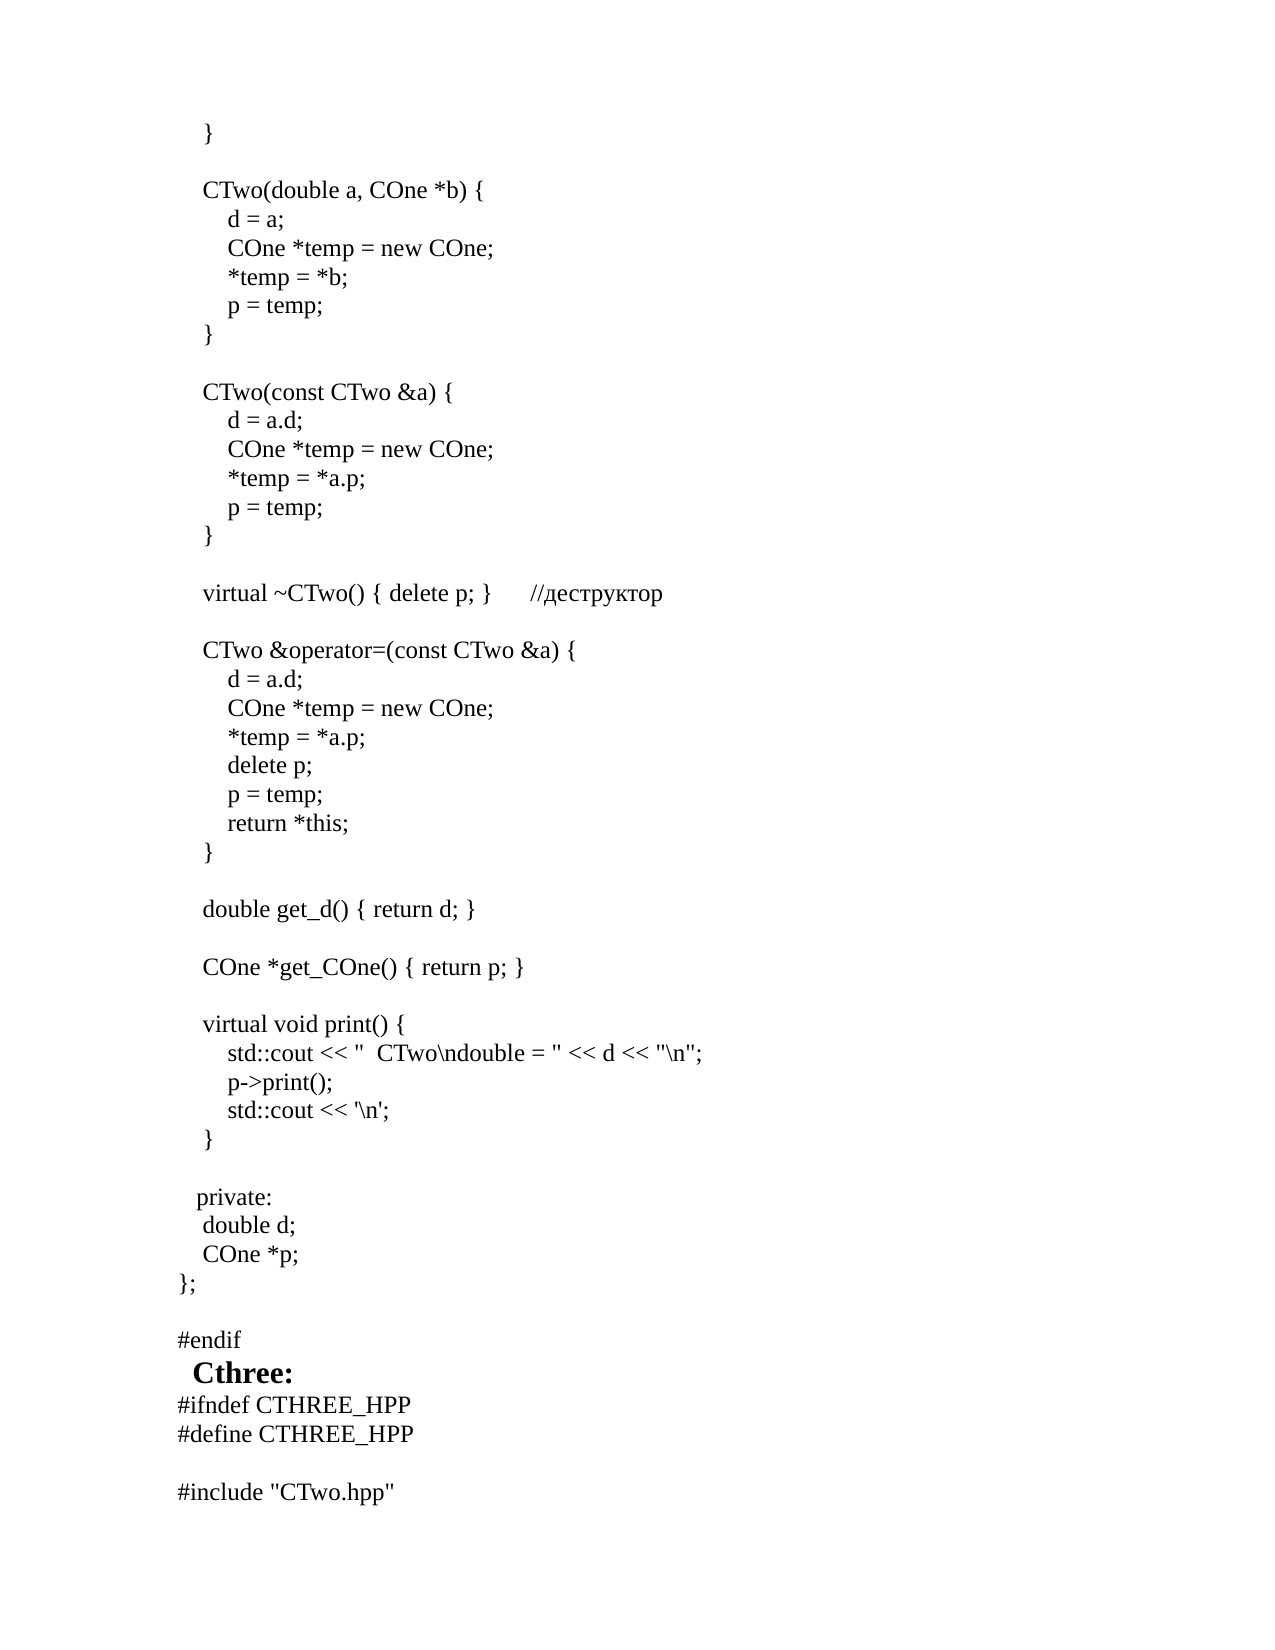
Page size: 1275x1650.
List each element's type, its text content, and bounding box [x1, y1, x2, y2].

text } [118, 319, 1157, 348]
text COne *temp = new COne; [118, 233, 1157, 262]
text CTwo &operator=(const CTwo &a) { [118, 636, 1157, 664]
text p = temp; [118, 492, 1157, 521]
text std::cout << '\n'; [118, 1096, 1157, 1124]
text d = a.d; [118, 664, 1157, 693]
text virtual ~CTwo() { delete p; } //деструктор [118, 578, 1157, 607]
text #include "CTwo.hpp" [118, 1477, 1157, 1505]
text p->print(); [118, 1067, 1157, 1096]
text std::cout << " CTwo\ndouble = " << d << "\n"; [118, 1038, 1157, 1067]
text } [118, 1124, 1157, 1153]
text double d; [118, 1211, 1157, 1239]
text COne *temp = new COne; [118, 434, 1157, 463]
text d = a.d; [118, 406, 1157, 434]
text return *this; [118, 808, 1157, 837]
text CTwo(const CTwo &a) { [118, 377, 1157, 406]
text virtual void print() { [118, 1009, 1157, 1038]
text d = a; [118, 204, 1157, 233]
text COne *get_COne() { return p; } [118, 952, 1157, 981]
text private: [118, 1182, 1157, 1211]
text *temp = *a.p; [118, 722, 1157, 751]
text delete p; [118, 751, 1157, 779]
text double get_d() { return d; } [118, 894, 1157, 923]
text COne *temp = new COne; [118, 693, 1157, 722]
text }; [118, 1268, 1157, 1297]
text Cthree: [118, 1354, 1157, 1390]
text #ifndef CTHREE_HPP [118, 1390, 1157, 1419]
text *temp = *a.p; [118, 463, 1157, 492]
text *temp = *b; [118, 262, 1157, 291]
text #define CTHREE_HPP [118, 1419, 1157, 1448]
text COne *p; [118, 1239, 1157, 1268]
text p = temp; [118, 291, 1157, 319]
text p = temp; [118, 779, 1157, 808]
text } [118, 118, 1157, 147]
text CTwo(double a, COne *b) { [118, 176, 1157, 204]
text } [118, 837, 1157, 866]
text } [118, 521, 1157, 549]
text #endif [118, 1326, 1157, 1354]
